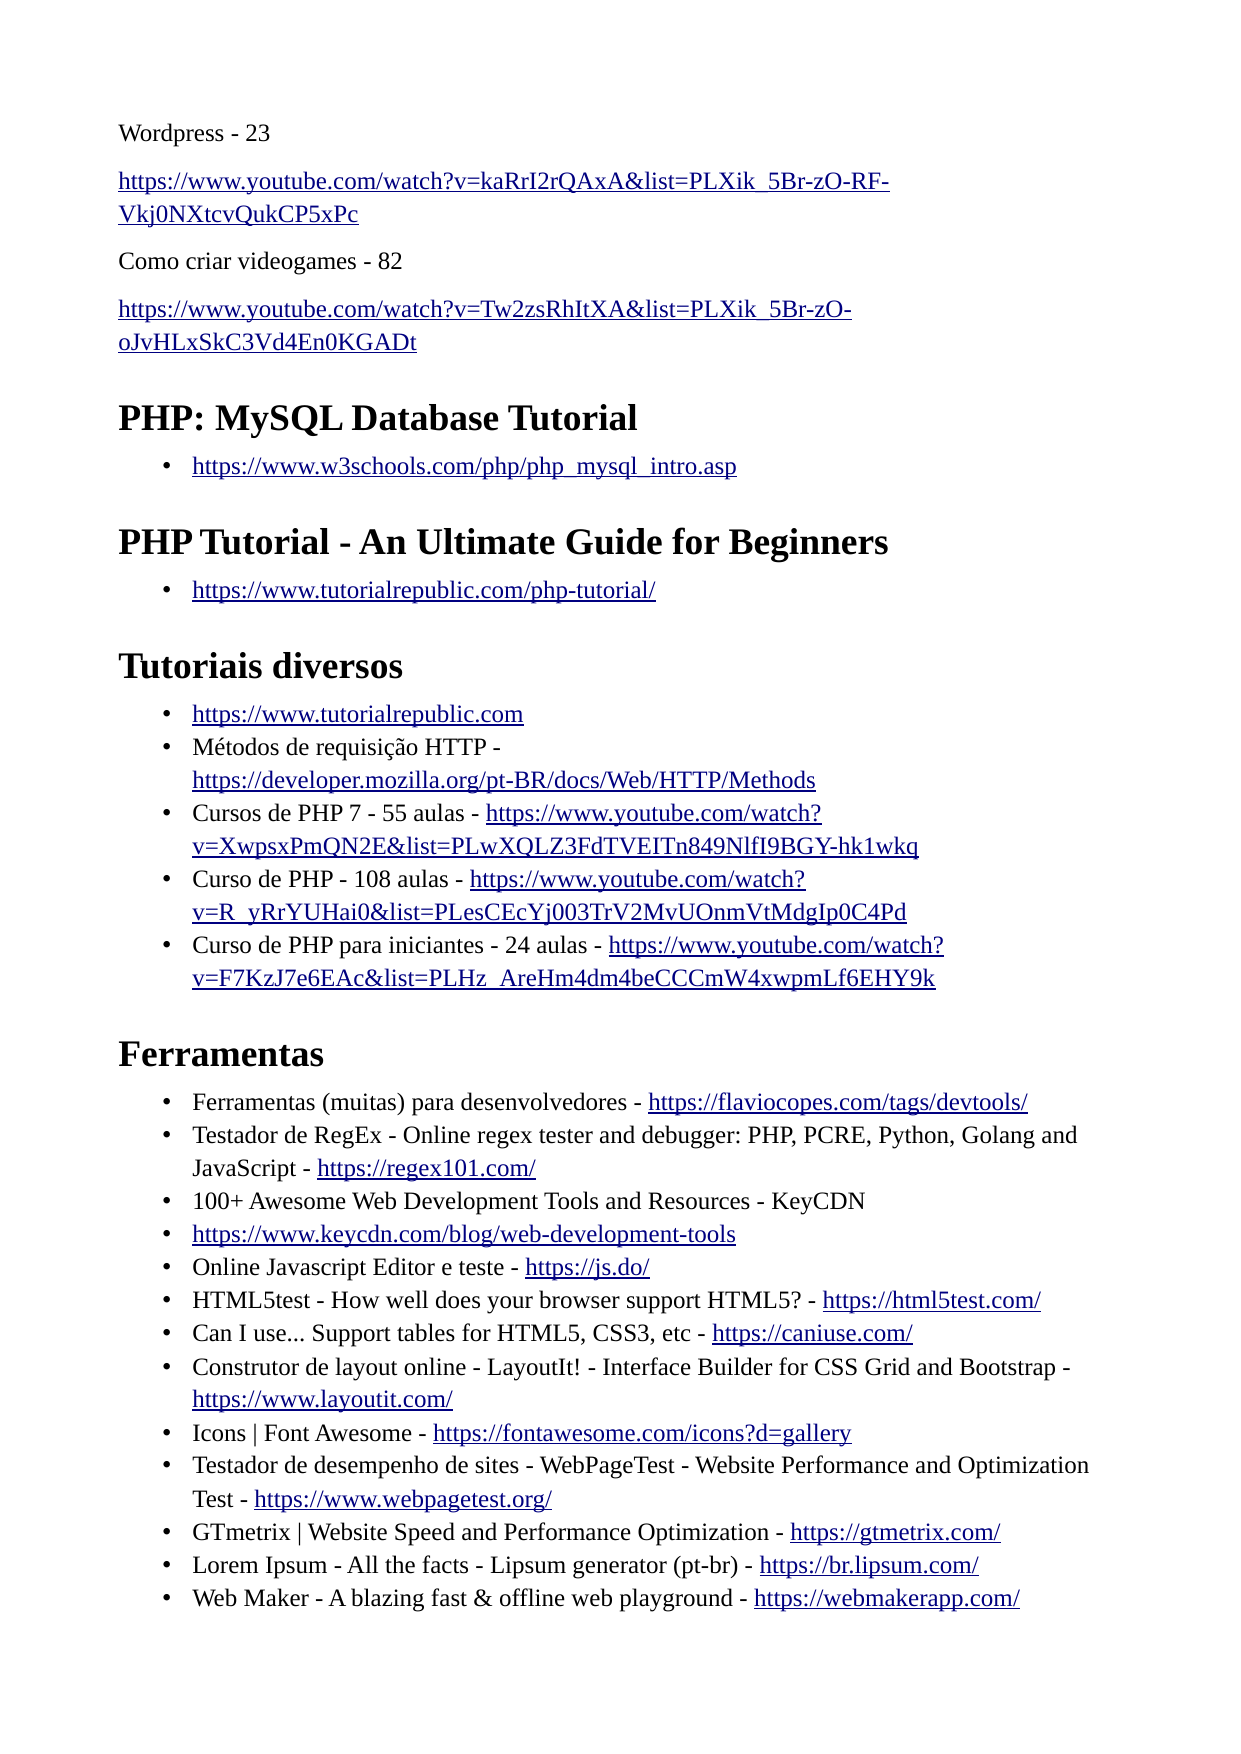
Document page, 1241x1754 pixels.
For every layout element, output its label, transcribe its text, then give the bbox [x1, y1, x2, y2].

text https://www.youtube.com/watch?v=Tw2zsRhItXA&list=PLXik_5Br-zO-oJvHLxSkC3Vd4En0KGADt [118, 294, 1122, 356]
list Cursos de PHP 7 - 55 aulas - https://www.youtube.com/watch?v=XwpsxPmQN2E&list=PLwXQLZ3FdTVEITn849NlfI9BGY-hk1wkq [162, 798, 1122, 860]
list Construtor de layout online - LayoutIt! - Interface Builder for CSS Grid and Bootstrap - https://www.layoutit.com/ [162, 1352, 1122, 1413]
list Online Javascript Editor e teste - https://js.do/ [162, 1252, 1122, 1281]
list Web Maker - A blazing fast & offline web playground - https://webmakerapp.com/ [162, 1583, 1122, 1611]
text Como criar videogames - 82 [118, 246, 1122, 275]
list Can I use... Support tables for HTML5, CSS3, etc - https://caniuse.com/ [162, 1318, 1122, 1347]
subtitle Ferramentas [118, 1032, 1122, 1075]
list https://www.tutorialrepublic.com/php-tutorial/ [162, 575, 1122, 604]
list GTmetrix | Website Speed and Performance Optimization - https://gtmetrix.com/ [162, 1517, 1122, 1545]
list Ferramentas (muitas) para desenvolvedores - https://flaviocopes.com/tags/devtools/ [162, 1087, 1122, 1116]
list https://www.w3schools.com/php/php_mysql_intro.asp [162, 451, 1122, 480]
subtitle Tutoriais diversos [118, 643, 1122, 687]
list Testador de desempenho de sites - WebPageTest - Website Performance and Optimization Test - https://www.webpagetest.org/ [162, 1451, 1122, 1512]
list Métodos de requisição HTTP - https://developer.mozilla.org/pt-BR/docs/Web/HTTP/Methods [162, 732, 1122, 794]
list https://www.keycdn.com/blog/web-development-tools [162, 1219, 1122, 1248]
list https://www.tutorialrepublic.com [162, 699, 1122, 728]
list 100+ Awesome Web Development Tools and Resources - KeyCDN [162, 1186, 1122, 1215]
text https://www.youtube.com/watch?v=kaRrI2rQAxA&list=PLXik_5Br-zO-RF-Vkj0NXtcvQukCP5xPc [118, 166, 1122, 227]
list Icons | Font Awesome - https://fontawesome.com/icons?d=gallery [162, 1418, 1122, 1446]
list Testador de RegEx - Online regex tester and debugger: PHP, PCRE, Python, Golang and JavaScript - https://regex101.com/ [162, 1120, 1122, 1182]
list Curso de PHP para iniciantes - 24 aulas - https://www.youtube.com/watch?v=F7KzJ7e6EAc&list=PLHz_AreHm4dm4beCCCmW4xwpmLf6EHY9k [162, 930, 1122, 992]
subtitle PHP: MySQL Database Tutorial [118, 395, 1122, 438]
list Lorem Ipsum - All the facts - Lipsum generator (pt-br) - https://br.lipsum.com/ [162, 1550, 1122, 1578]
list HTML5test - How well does your browser support HTML5? - https://html5test.com/ [162, 1286, 1122, 1314]
subtitle PHP Tutorial - An Ultimate Guide for Beginners [118, 519, 1122, 563]
text Wordpress - 23 [118, 118, 1122, 147]
list Curso de PHP - 108 aulas - https://www.youtube.com/watch?v=R_yRrYUHai0&list=PLesCEcYj003TrV2MvUOnmVtMdgIp0C4Pd [162, 864, 1122, 926]
